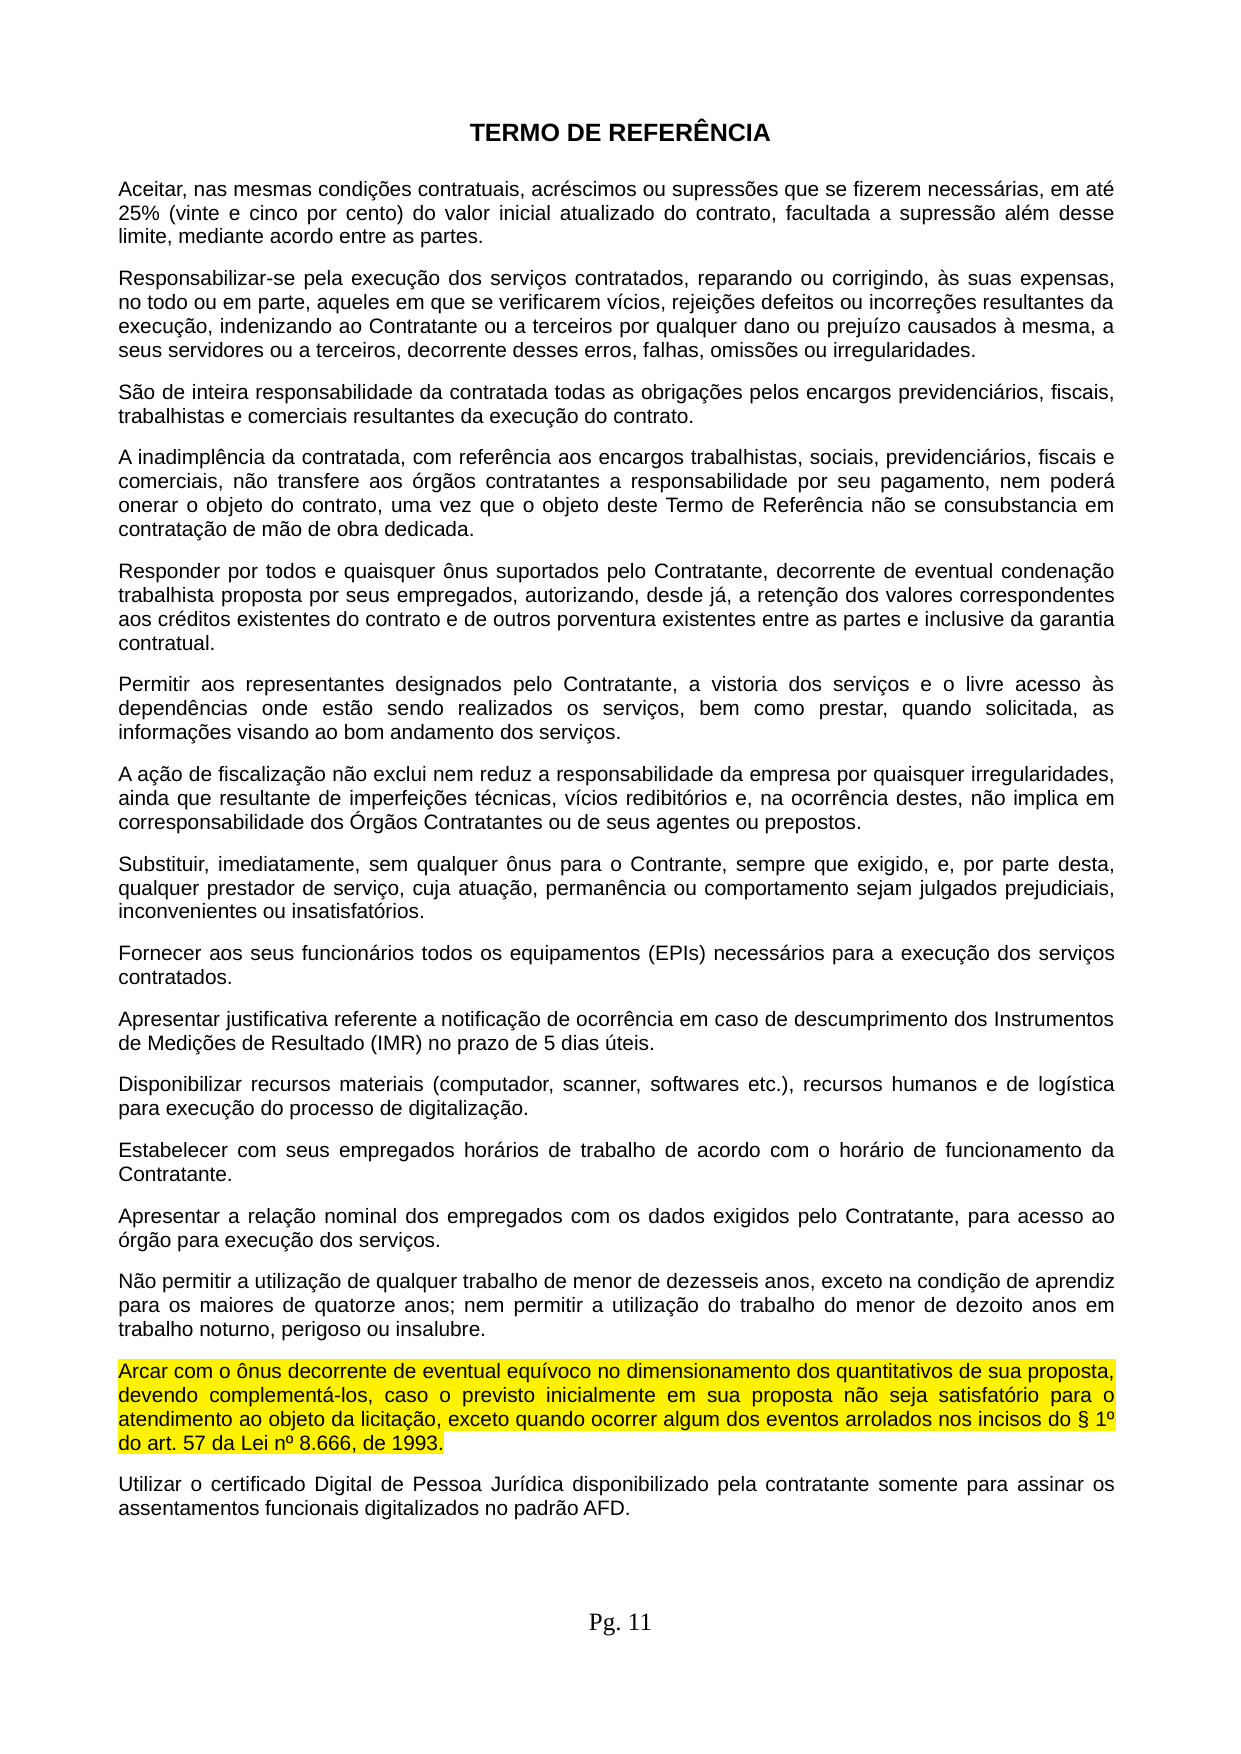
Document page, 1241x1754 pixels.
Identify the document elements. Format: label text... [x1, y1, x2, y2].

text Substituir, imediatamente, sem qualquer ônus para o Contrante, sempre que exigido, e, por parte desta, qualquer prestador de serviço, cuja atuação, permanência ou comportamento sejam julgados prejudiciais, inconvenientes ou insatisfatórios. [118, 851, 1116, 923]
text São de inteira responsabilidade da contratada todas as obrigações pelos encargos previdenciários, fiscais, trabalhistas e comerciais resultantes da execução do contrato. [118, 379, 1116, 427]
text Arcar com o ônus decorrente de eventual equívoco no dimensionamento dos quantitativos de sua proposta, devendo complementá-los, caso o previsto inicialmente em sua proposta não seja satisfatório para o atendimento ao objeto da licitação, exceto quando ocorrer algum dos eventos arrolados nos incisos do § 1º do art. 57 da Lei nº 8.666, de 1993. [118, 1359, 1116, 1454]
text Apresentar a relação nominal dos empregados com os dados exigidos pelo Contratante, para acesso ao órgão para execução dos serviços. [118, 1203, 1116, 1251]
text Responder por todos e quaisquer ônus suportados pelo Contratante, decorrente de eventual condenação trabalhista proposta por seus empregados, autorizando, desde já, a retenção dos valores correspondentes aos créditos existentes do contrato e de outros porventura existentes entre as partes e inclusive da garantia contratual. [118, 559, 1116, 654]
text Permitir aos representantes designados pelo Contratante, a vistoria dos serviços e o livre acesso às dependências onde estão sendo realizados os serviços, bem como prestar, quando solicitada, as informações visando ao bom andamento dos serviços. [118, 672, 1116, 744]
text Responsabilizar-se pela execução dos serviços contratados, reparando ou corrigindo, às suas expensas, no todo ou em parte, aqueles em que se verificarem vícios, rejeições defeitos ou incorreções resultantes da execução, indenizando ao Contratante ou a terceiros por qualquer dano ou prejuízo causados à mesma, a seus servidores ou a terceiros, decorrente desses erros, falhas, omissões ou irregularidades. [118, 266, 1116, 362]
text Utilizar o certificado Digital de Pessoa Jurídica disponibilizado pela contratante somente para assinar os assentamentos funcionais digitalizados no padrão AFD. [118, 1472, 1116, 1520]
text A inadimplência da contratada, com referência aos encargos trabalhistas, sociais, previdenciários, fiscais e comerciais, não transfere aos órgãos contratantes a responsabilidade por seu pagamento, nem poderá onerar o objeto do contrato, uma vez que o objeto deste Termo de Referência não se consubstancia em contratação de mão de obra dedicada. [118, 445, 1116, 541]
text Não permitir a utilização de qualquer trabalho de menor de dezesseis anos, exceto na condição de aprendiz para os maiores de quatorze anos; nem permitir a utilização do trabalho do menor de dezoito anos em trabalho noturno, perigoso ou insalubre. [118, 1269, 1116, 1341]
text A ação de fiscalização não exclui nem reduz a responsabilidade da empresa por quaisquer irregularidades, ainda que resultante de imperfeições técnicas, vícios redibitórios e, na ocorrência destes, não implica em corresponsabilidade dos Órgãos Contratantes ou de seus agentes ou prepostos. [118, 762, 1116, 834]
text Estabelecer com seus empregados horários de trabalho de acordo com o horário de funcionamento da Contratante. [118, 1138, 1116, 1186]
text Apresentar justificativa referente a notificação de ocorrência em caso de descumprimento dos Instrumentos de Medições de Resultado (IMR) no prazo de 5 dias úteis. [118, 1007, 1116, 1054]
text Fornecer aos seus funcionários todos os equipamentos (EPIs) necessários para a execução dos serviços contratados. [118, 941, 1116, 989]
text Disponibilizar recursos materiais (computador, scanner, softwares etc.), recursos humanos e de logística para execução do processo de digitalização. [118, 1072, 1116, 1120]
text Aceitar, nas mesmas condições contratuais, acréscimos ou supressões que se fizerem necessárias, em até 25% (vinte e cinco por cento) do valor inicial atualizado do contrato, facultada a supressão além desse limite, mediante acordo entre as partes. [118, 176, 1116, 248]
